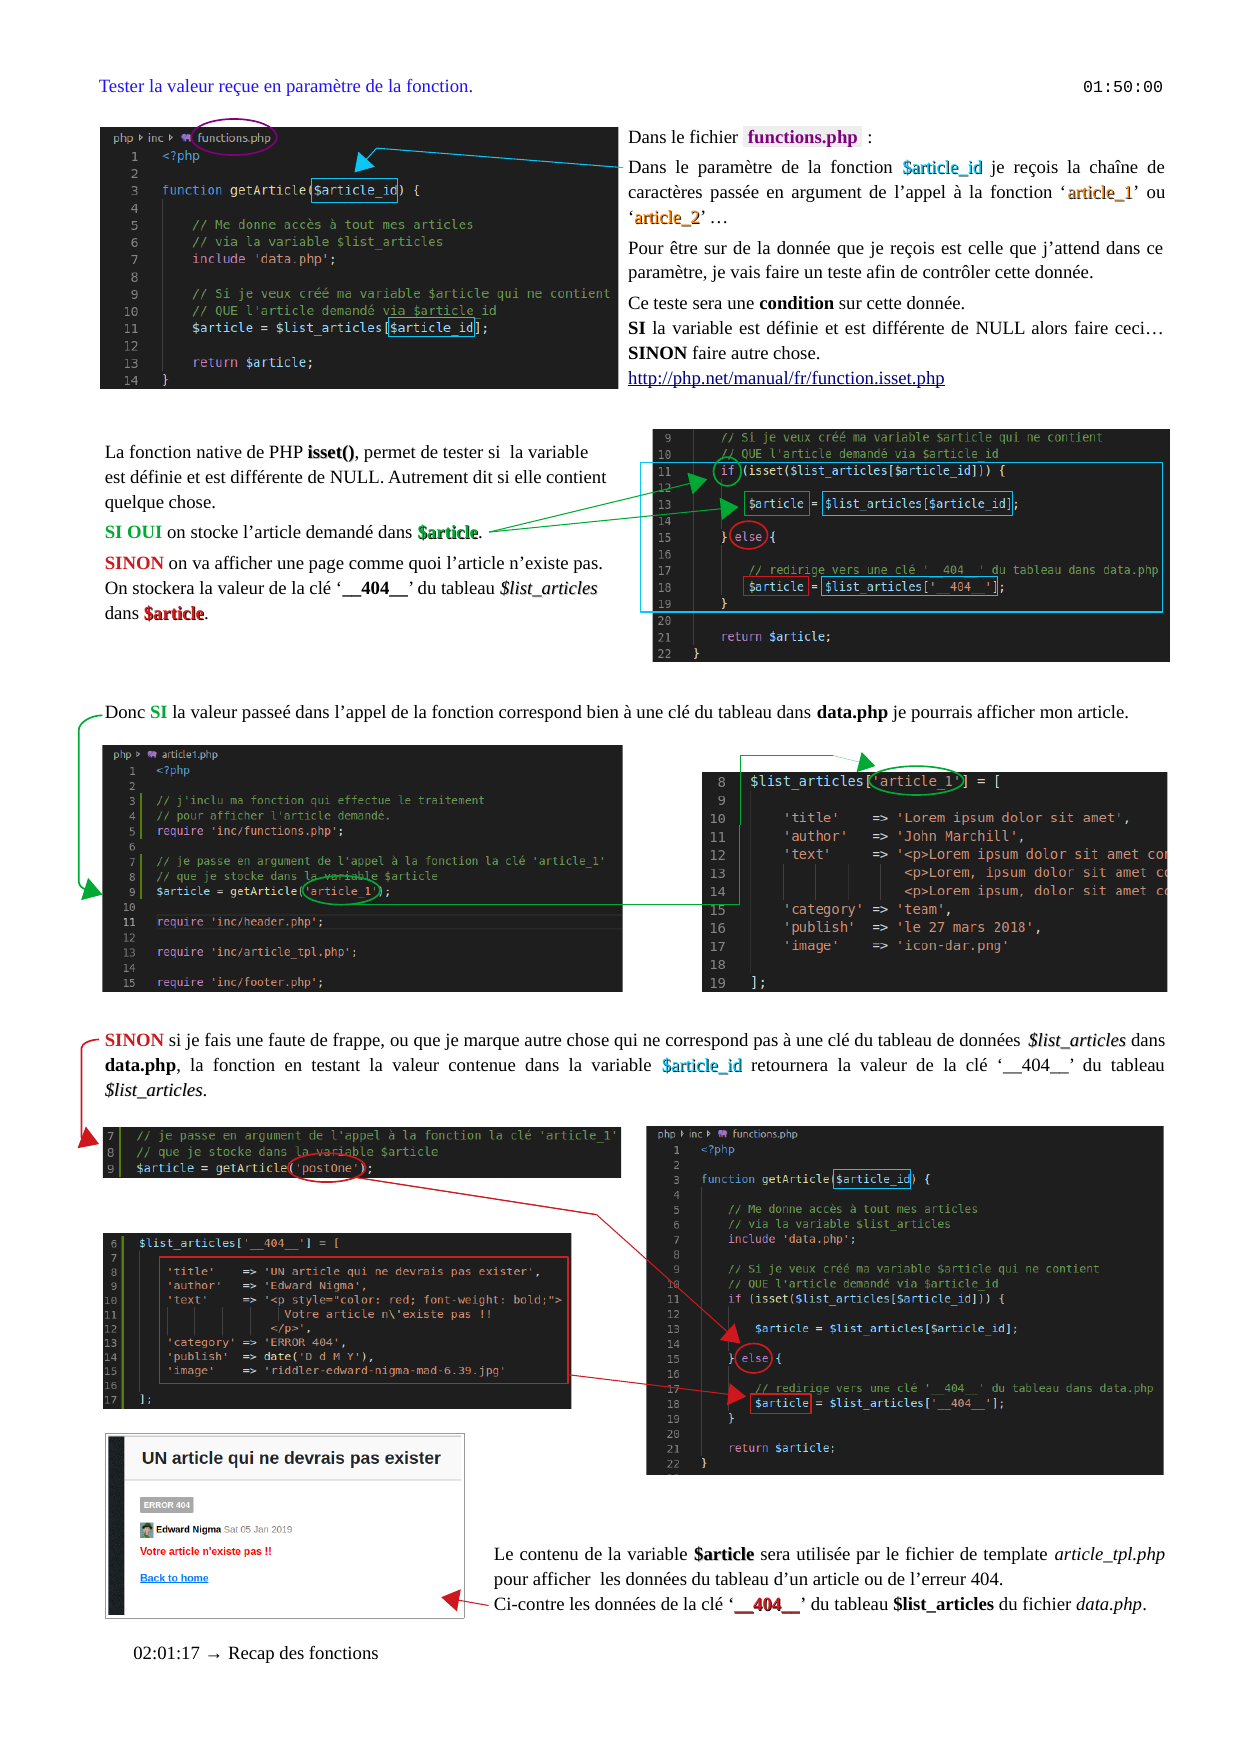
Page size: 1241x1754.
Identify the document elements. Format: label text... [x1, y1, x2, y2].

picture [652, 429, 1170, 662]
picture [160, 1258, 567, 1383]
text Dans le paramètre de la fonction $article_id je reçois la chaîne de caractères passée en argument de l’appel à la fonction ‘article_1’ ou ‘article_2’ … [619, 156, 1165, 227]
text SI OUI on stocke l’article demandé dans $article. [104, 521, 640, 543]
picture [702, 772, 1168, 992]
picture [103, 1233, 572, 1409]
text Le contenu de la variable $article sera utilisée par le fichier de template article_tpl.php pour afficher les données du tableau d’un article ou de l’erreur 404. [465, 1543, 1165, 1589]
picture [646, 1126, 1164, 1475]
text http://php.net/manual/fr/function.isset.php [619, 367, 1165, 388]
text Ce teste sera une condition sur cette donnée. [619, 292, 1165, 314]
text Ci-contre les données de la clé ‘__404__’ du tableau $list_articles du fichier data.php. [465, 1593, 1165, 1614]
picture [102, 745, 623, 992]
text est définie et est différente de NULL. Autrement dit si elle contient [104, 466, 640, 487]
picture [919, 164, 925, 173]
text Pour être sur de la donnée que je reçois est celle que j’attend dans ce paramètre, je vais faire un teste afin de contrôler cette donnée. [619, 237, 1165, 283]
picture [871, 772, 962, 794]
text quelque chose. [104, 491, 640, 512]
text On stockera la valeur de la clé ‘__404__’ du tableau $list_articles [104, 577, 640, 598]
picture [715, 464, 740, 485]
text dans $article. [104, 602, 652, 623]
text 02:01:17 → Recap des fonctions [75, 1642, 1165, 1664]
text SINON si je fais une faute de frappe, ou que je marque autre chose qui ne correspond pas à une clé du tableau de données $list_articles dans data.php, la fonction en testant la valeur contenue dans la variable $article_id retournera la valeur de la clé ‘__404__’ du tableau $list_articles. [104, 1029, 1165, 1100]
picture [304, 877, 379, 903]
text [75, 126, 197, 147]
text Donc SI la valeur passeé dans l’appel de la fonction correspond bien à une clé du tableau dans data.php je pourrais afficher mon article. [104, 701, 1165, 722]
picture [193, 127, 275, 154]
picture [652, 464, 1161, 610]
text La fonction native de PHP isset(), permet de tester si la variable [104, 441, 652, 462]
picture [102, 1127, 622, 1178]
text Tester la valeur reçue en paramètre de la fonction. 01:50:00 [99, 75, 1165, 97]
picture [108, 1435, 462, 1615]
picture [289, 1155, 364, 1178]
text SI la variable est définie et est différente de NULL alors faire ceci… SINON faire autre chose. [619, 317, 1165, 363]
text SINON on va afficher une page comme quoi l’article n’existe pas. [104, 552, 640, 573]
text Dans le fichier functions.php : [271, 126, 1165, 147]
picture [100, 127, 619, 389]
